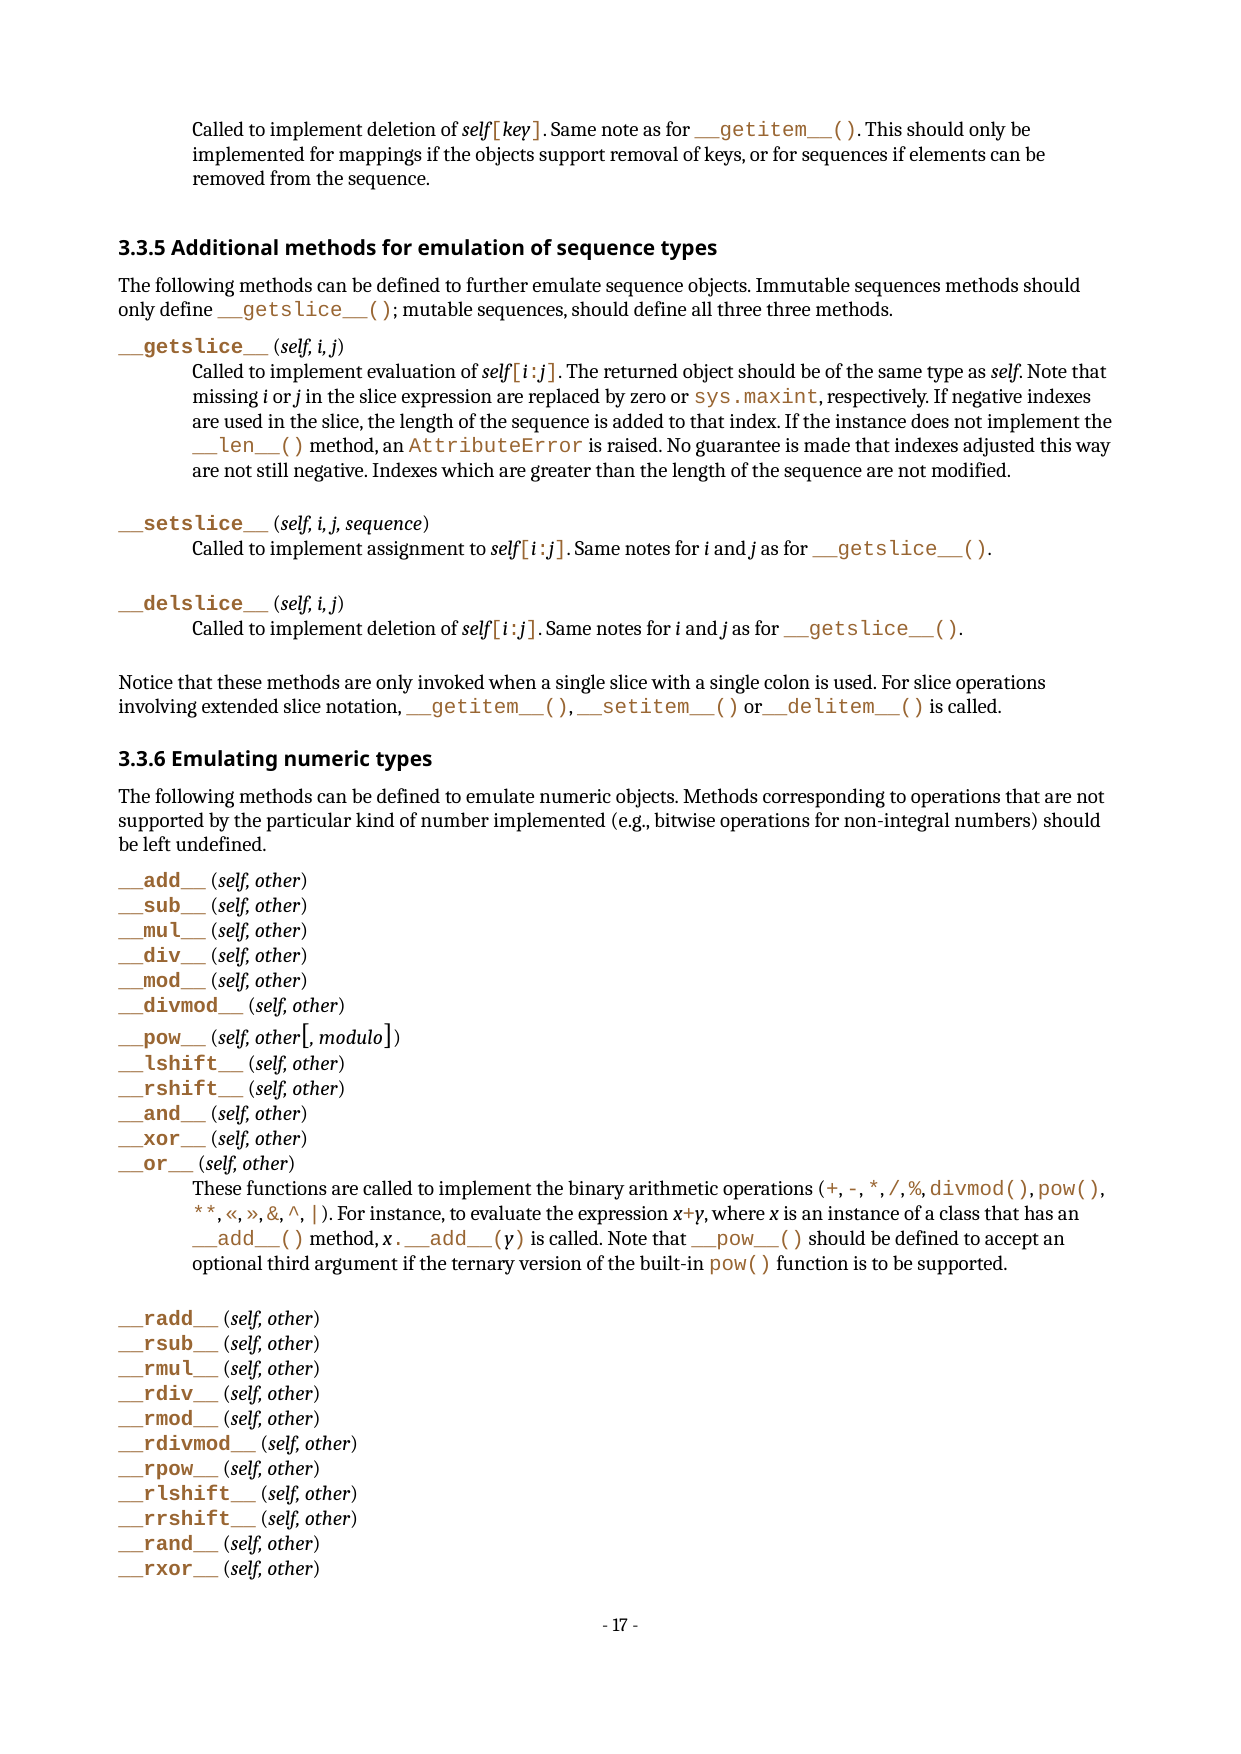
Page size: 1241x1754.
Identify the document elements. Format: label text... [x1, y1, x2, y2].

subtitle __setslice__ (self, i, j, sequence) [118, 512, 1122, 537]
subtitle __rxor__ (self, other) [118, 1556, 1122, 1581]
list Called to implement assignment to self[i:j]. Same notes for i and j as for __getslice__(). [192, 537, 1122, 562]
subtitle __xor__ (self, other) [118, 1127, 1122, 1152]
subtitle __rmul__ (self, other) [118, 1356, 1122, 1381]
subtitle __rpow__ (self, other) [118, 1456, 1122, 1481]
subtitle __divmod__ (self, other) [118, 993, 1122, 1018]
list Called to implement evaluation of self[i:j]. The returned object should be of the same type as self. Note that missing i or j in the slice expression are replaced by zero or sys.maxint, respectively. If negative indexes are used in the slice, the length of the sequence is added to that index. If the instance does not implement the __len__() method, an AttributeError is raised. No guarantee is made that indexes adjusted this way are not still negative. Indexes which are greater than the length of the sequence are not modified. [192, 359, 1122, 482]
subtitle __div__ (self, other) [118, 943, 1122, 968]
text The following methods can be defined to emulate numeric objects. Methods corresponding to operations that are not supported by the particular kind of number implemented (e.g., bitwise operations for non-integral numbers) should be left undefined. [118, 785, 1122, 857]
subtitle __radd__ (self, other) [118, 1306, 1122, 1331]
subtitle __rsub__ (self, other) [118, 1331, 1122, 1356]
subtitle __lshift__ (self, other) [118, 1052, 1122, 1077]
text The following methods can be defined to further emulate sequence objects. Immutable sequences methods should only define __getslice__(); mutable sequences, should define all three three methods. [118, 274, 1122, 323]
subtitle __rand__ (self, other) [118, 1531, 1122, 1556]
subtitle __rdiv__ (self, other) [118, 1381, 1122, 1406]
subtitle __delslice__ (self, i, j) [118, 591, 1122, 616]
subtitle __mod__ (self, other) [118, 968, 1122, 993]
subtitle __getslice__ (self, i, j) [118, 334, 1122, 359]
subtitle __and__ (self, other) [118, 1102, 1122, 1127]
subtitle __pow__ (self, other[, modulo]) [118, 1018, 1122, 1052]
subtitle __sub__ (self, other) [118, 893, 1122, 918]
list These functions are called to implement the binary arithmetic operations (+, -, *, /, %, divmod(), pow(), **, «, », &, ^, |). For instance, to evaluate the expression x+y, where x is an instance of a class that has an __add__() method, x.__add__(y) is called. Note that __pow__() should be defined to accept an optional third argument if the ternary version of the built-in pow() function is to be supported. [192, 1177, 1122, 1277]
subtitle __rdivmod__ (self, other) [118, 1431, 1122, 1456]
list Called to implement deletion of self[key]. Same note as for __getitem__(). This should only be implemented for mappings if the objects support removal of keys, or for sequences if elements can be removed from the sequence. [192, 118, 1122, 191]
subtitle __add__ (self, other) [118, 868, 1122, 893]
list Called to implement deletion of self[i:j]. Same notes for i and j as for __getslice__(). [192, 616, 1122, 641]
subtitle 3.3.6 Emulating numeric types [118, 744, 1122, 772]
subtitle __or__ (self, other) [118, 1152, 1122, 1177]
subtitle __rshift__ (self, other) [118, 1077, 1122, 1102]
subtitle __rmod__ (self, other) [118, 1406, 1122, 1431]
subtitle __rlshift__ (self, other) [118, 1481, 1122, 1506]
text Notice that these methods are only invoked when a single slice with a single colon is used. For slice operations involving extended slice notation, __getitem__(), __setitem__() or__delitem__() is called. [118, 671, 1122, 720]
subtitle __mul__ (self, other) [118, 918, 1122, 943]
subtitle __rrshift__ (self, other) [118, 1506, 1122, 1531]
subtitle 3.3.5 Additional methods for emulation of sequence types [118, 233, 1122, 261]
